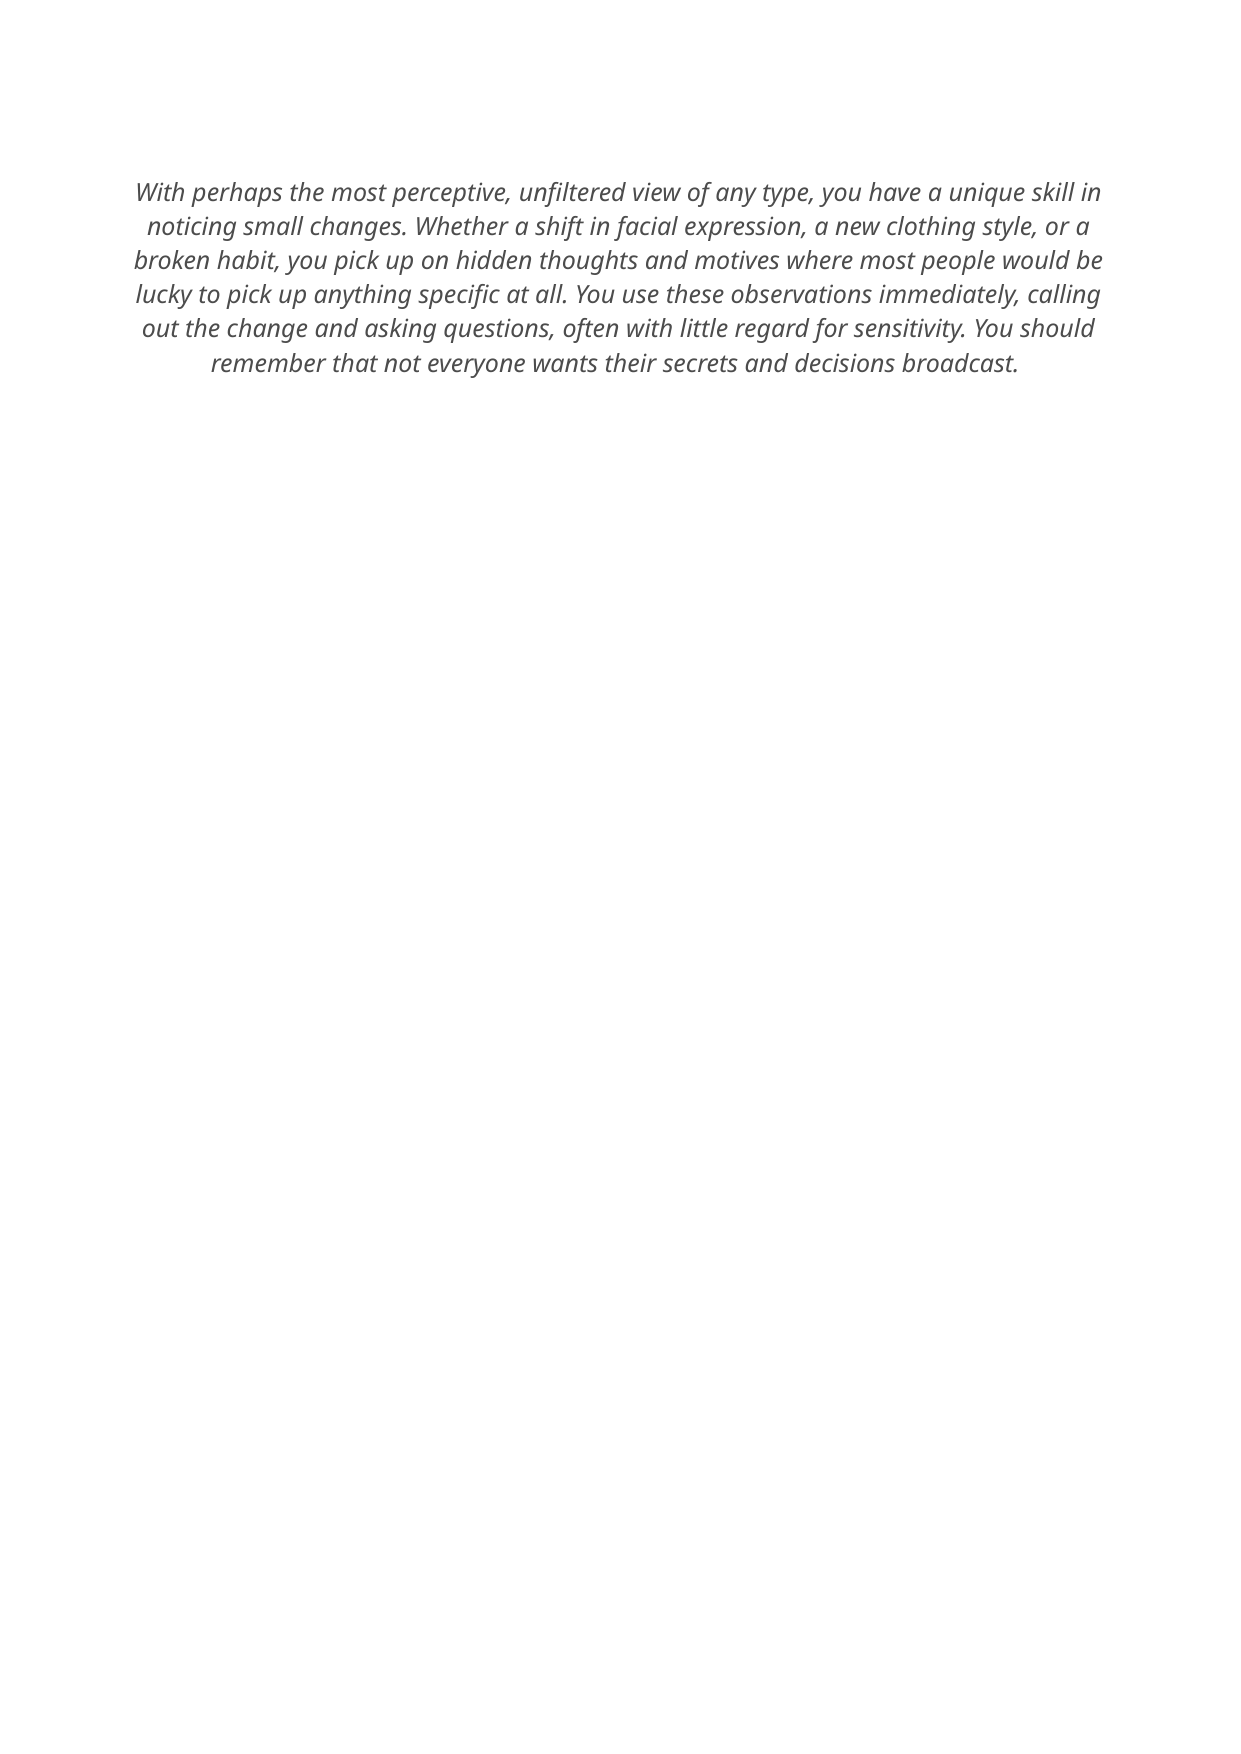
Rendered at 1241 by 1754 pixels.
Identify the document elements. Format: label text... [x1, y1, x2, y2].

text With perhaps the most perceptive, unfiltered view of any type, you have a unique skill in noticing small changes. Whether a shift in facial expression, a new clothing style, or a broken habit, you pick up on hidden thoughts and motives where most people would be lucky to pick up anything specific at all. You use these observations immediately, calling out the change and asking questions, often with little regard for sensitivity. You should remember that not everyone wants their secrets and decisions broadcast. [118, 175, 1122, 379]
